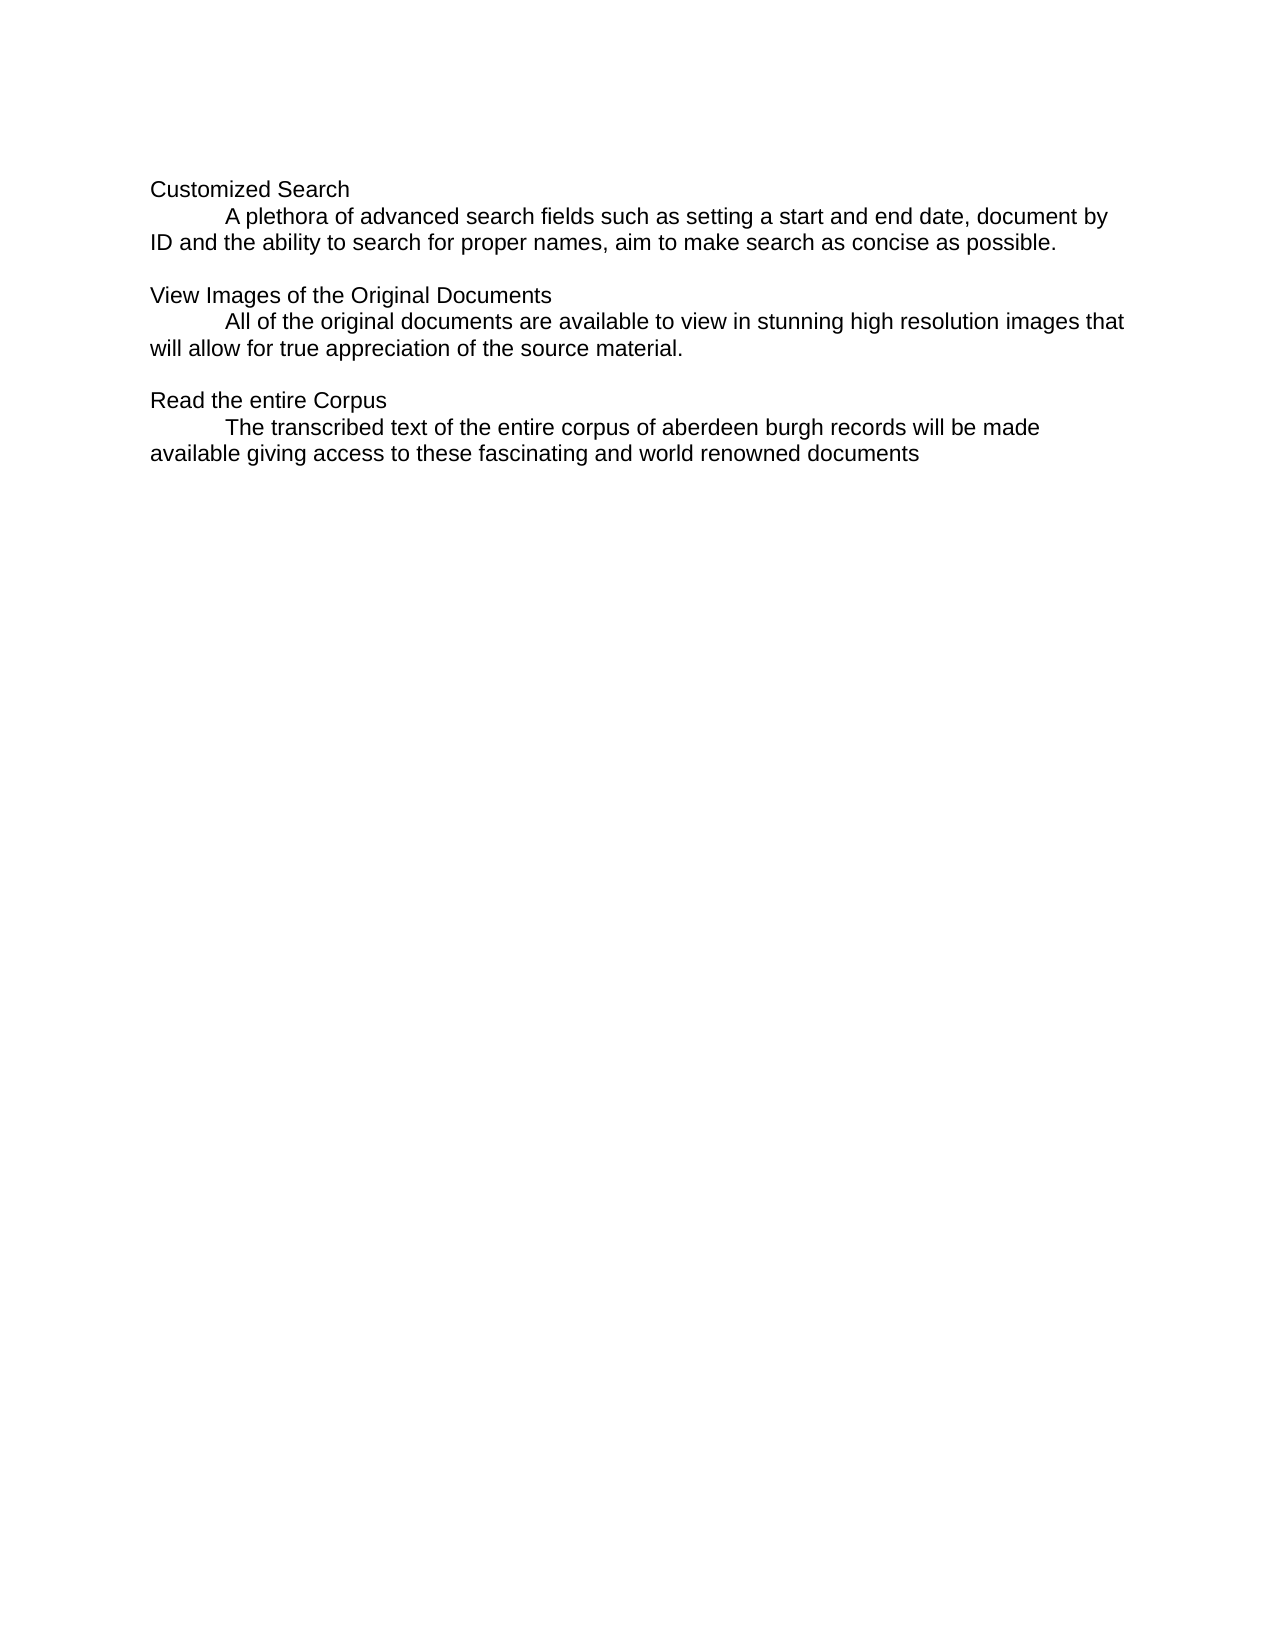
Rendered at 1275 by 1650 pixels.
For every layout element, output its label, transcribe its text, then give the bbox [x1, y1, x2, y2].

text All of the original documents are available to view in stunning high resolution images that will allow for true appreciation of the source material. [150, 308, 1125, 361]
text View Images of the Original Documents [150, 282, 1125, 308]
text Customized Search [150, 176, 1125, 203]
text A plethora of advanced search fields such as setting a start and end date, document by ID and the ability to search for proper names, aim to make search as concise as possible. [150, 203, 1125, 255]
text Read the entire Corpus [150, 387, 1125, 413]
text The transcribed text of the entire corpus of aberdeen burgh records will be made available giving access to these fascinating and world renowned documents [150, 413, 1125, 466]
